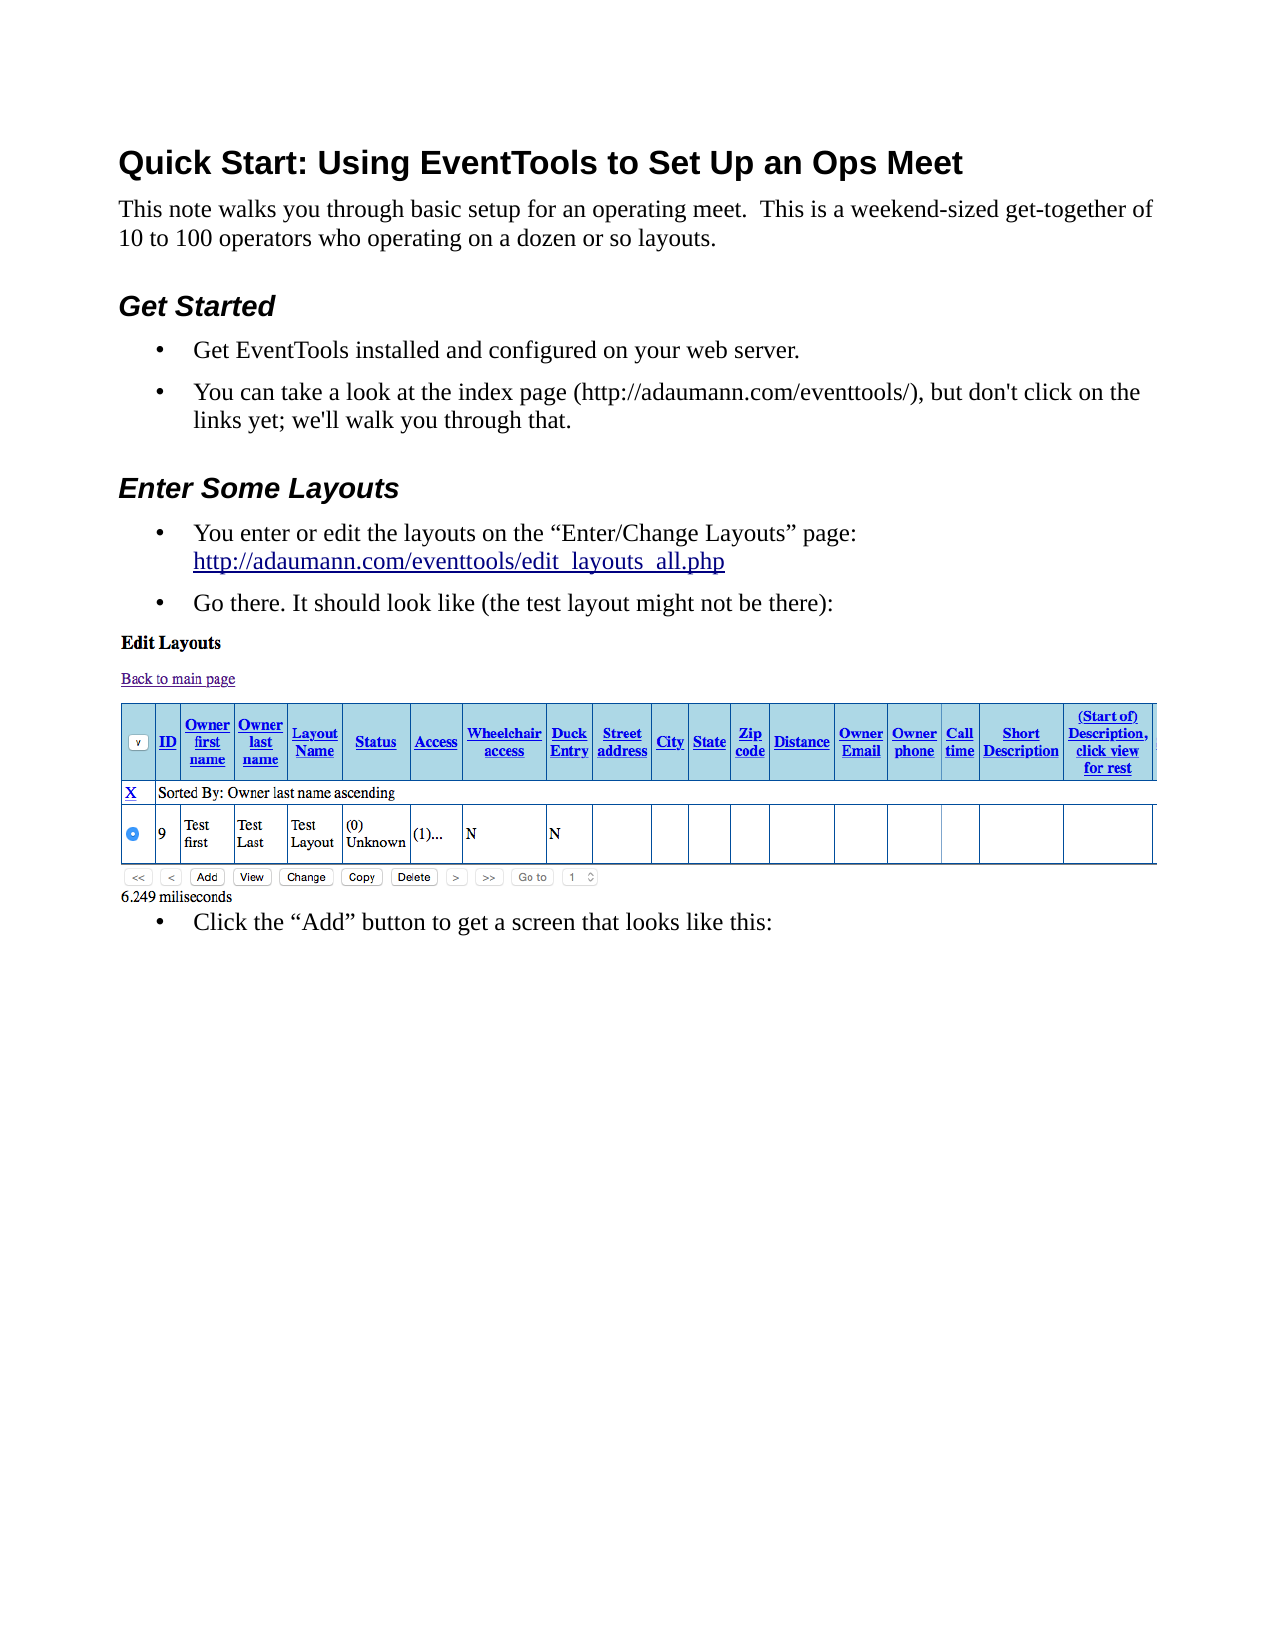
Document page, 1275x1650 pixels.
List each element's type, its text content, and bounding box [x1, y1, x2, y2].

list Click the “Add” button to get a screen that looks like this: [156, 908, 1157, 936]
text This note walks you through basic setup for an operating meet. This is a weekend-sized get-together of 10 to 100 operators who operating on a dozen or so layouts. [118, 194, 1157, 252]
picture [118, 628, 1157, 908]
subtitle Get Started [118, 289, 1157, 323]
list You enter or edit the layouts on the “Enter/Change Layouts” page: http://adaumann.com/eventtools/edit_layouts_all.php [156, 518, 1157, 575]
list Get EventTools installed and configured on your web server. [156, 335, 1157, 364]
subtitle Quick Start: Using EventTools to Set Up an Ops Meet [118, 143, 1157, 182]
list You can take a look at the index page (http://adaumann.com/eventtools/), but don't click on the links yet; we'll walk you through that. [156, 377, 1157, 434]
subtitle Enter Some Layouts [118, 472, 1157, 505]
list Go there. It should look like (the test layout might not be there): [156, 588, 1157, 616]
